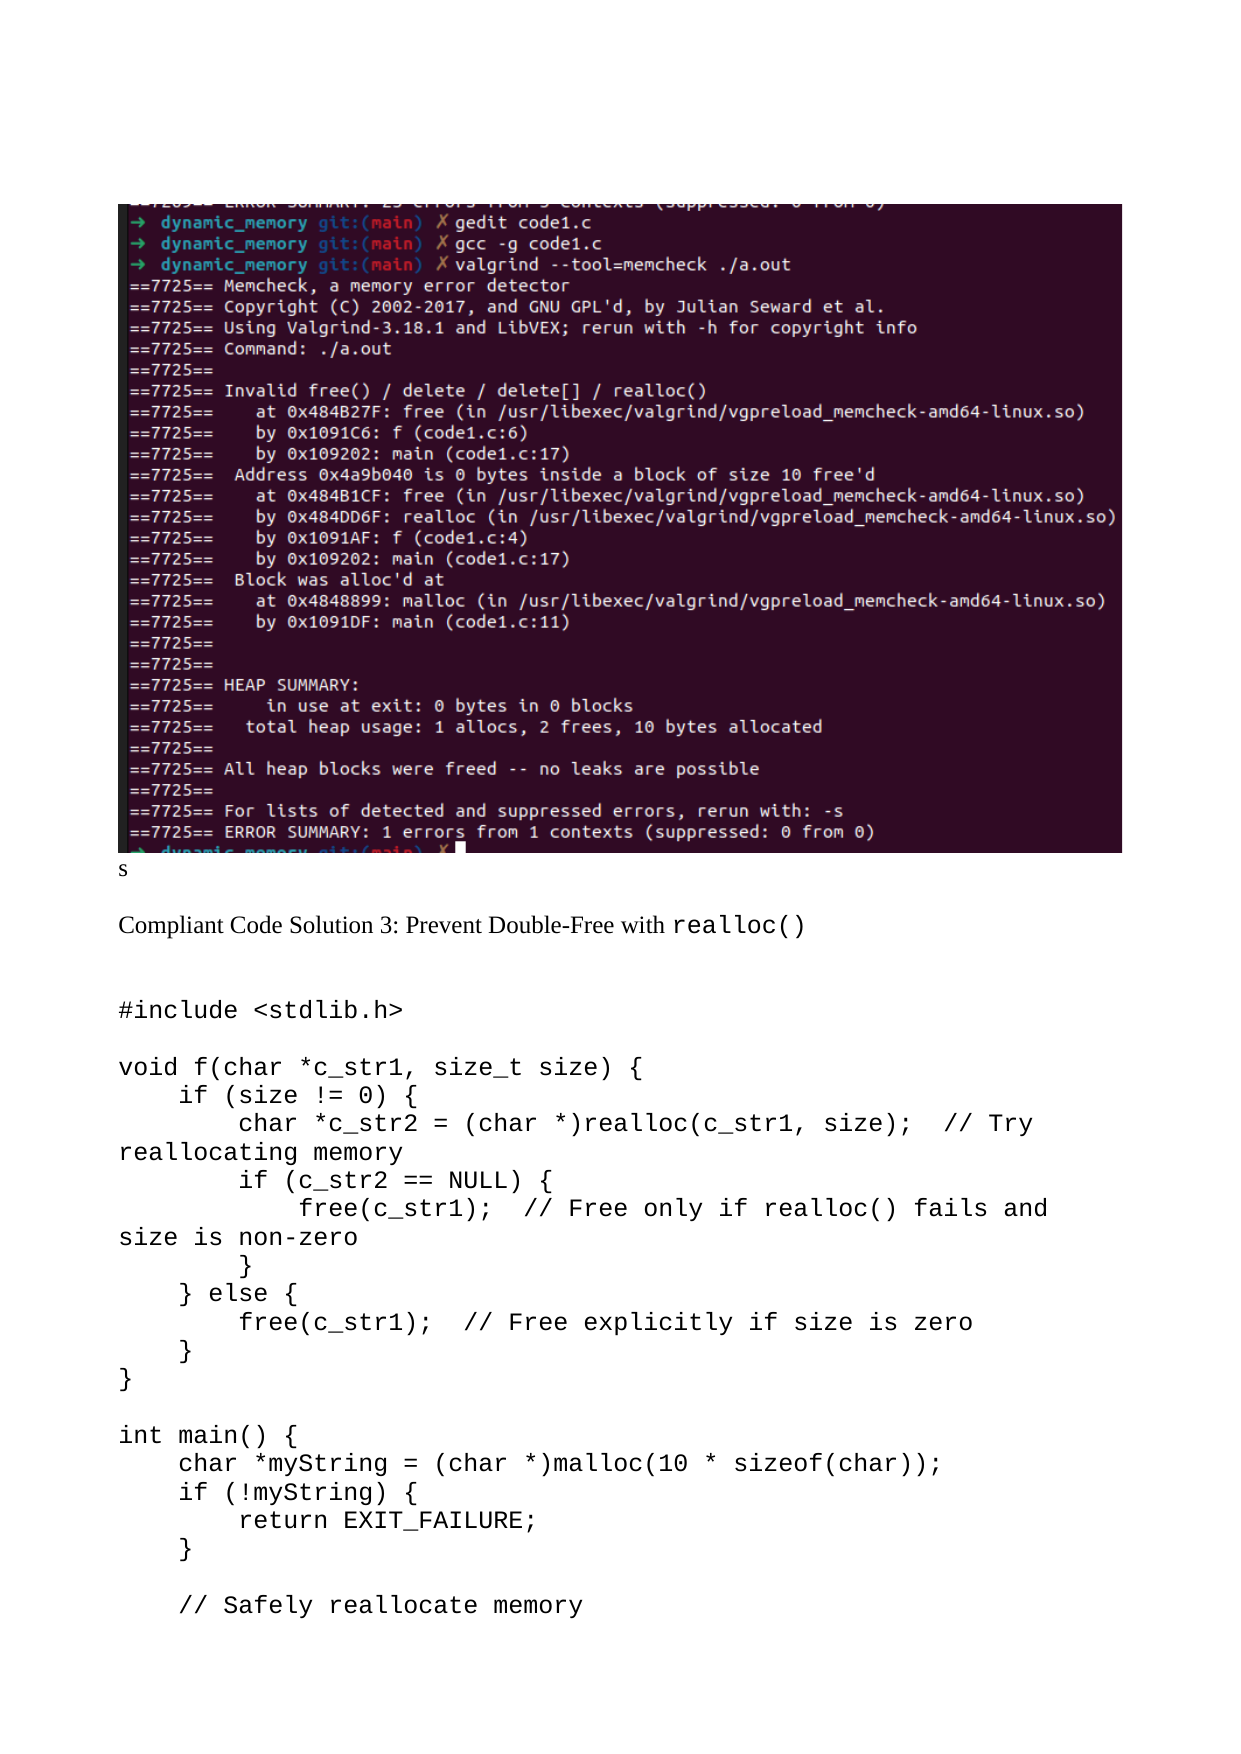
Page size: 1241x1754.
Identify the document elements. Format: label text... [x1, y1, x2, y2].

text char *c_str2 = (char *)realloc(c_str1, size); // Try reallocating memory [118, 1111, 1122, 1168]
text #include <stdlib.h> [118, 998, 1122, 1026]
text char *myString = (char *)malloc(10 * sizeof(char)); [118, 1451, 1122, 1479]
text return EXIT_FAILURE; [118, 1508, 1122, 1536]
picture [118, 204, 1123, 853]
text free(c_str1); // Free only if realloc() fails and size is non-zero [118, 1196, 1122, 1253]
text // Safely reallocate memory [118, 1593, 1122, 1621]
text } [118, 1536, 1122, 1564]
text int main() { [118, 1423, 1122, 1451]
text if (size != 0) { [118, 1083, 1122, 1111]
text if (!myString) { [118, 1479, 1122, 1508]
text free(c_str1); // Free explicitly if size is zero [118, 1309, 1122, 1338]
text void f(char *c_str1, size_t size) { [118, 1054, 1122, 1083]
text Compliant Code Solution 3: Prevent Double-Free with realloc() [118, 910, 1122, 941]
text if (c_str2 == NULL) { [118, 1168, 1122, 1196]
text s [118, 853, 1122, 881]
text } else { [118, 1281, 1122, 1309]
text } [118, 1253, 1122, 1281]
text } [118, 1338, 1122, 1366]
text } [118, 1366, 1122, 1394]
